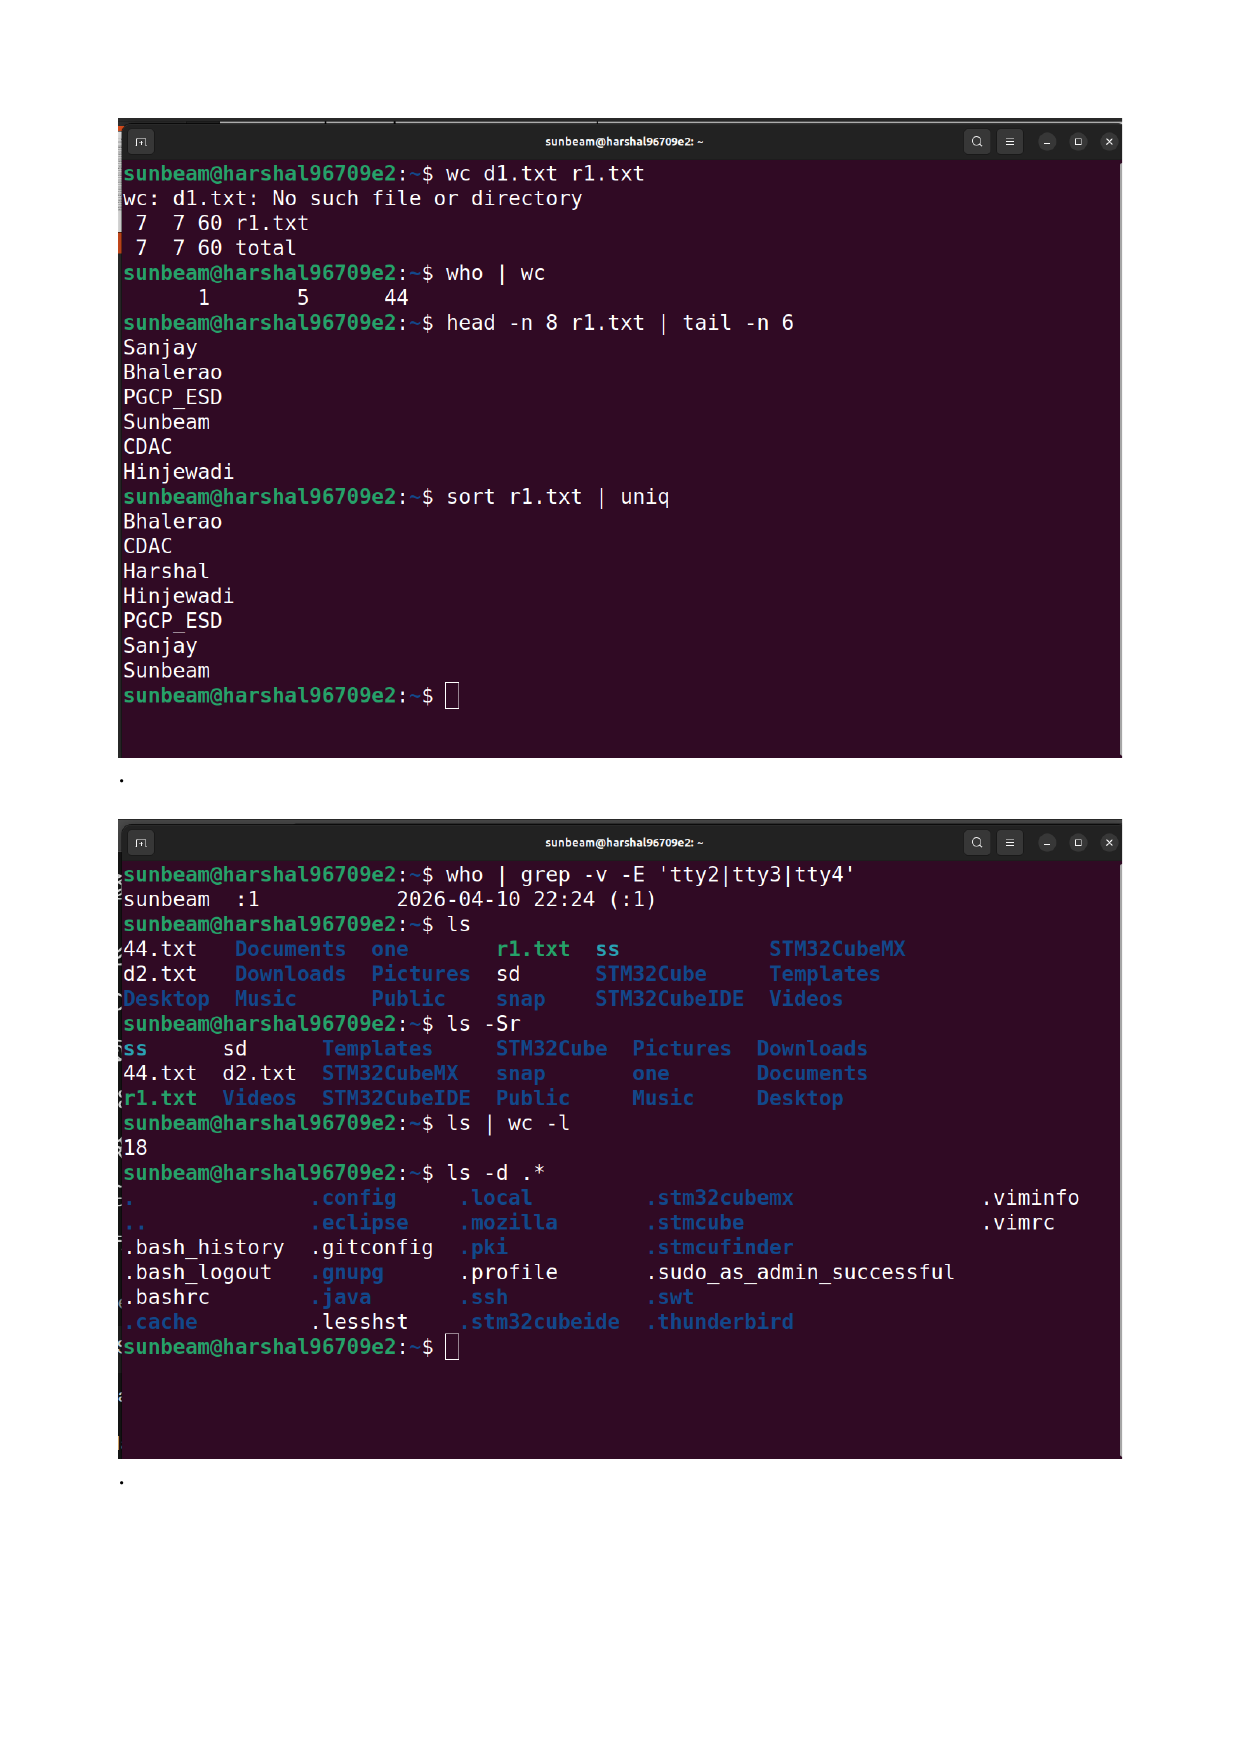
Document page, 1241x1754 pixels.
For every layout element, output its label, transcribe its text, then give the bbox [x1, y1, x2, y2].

picture [118, 118, 1123, 758]
text . [118, 758, 1122, 788]
text . [118, 1459, 1122, 1490]
picture [118, 819, 1123, 1459]
